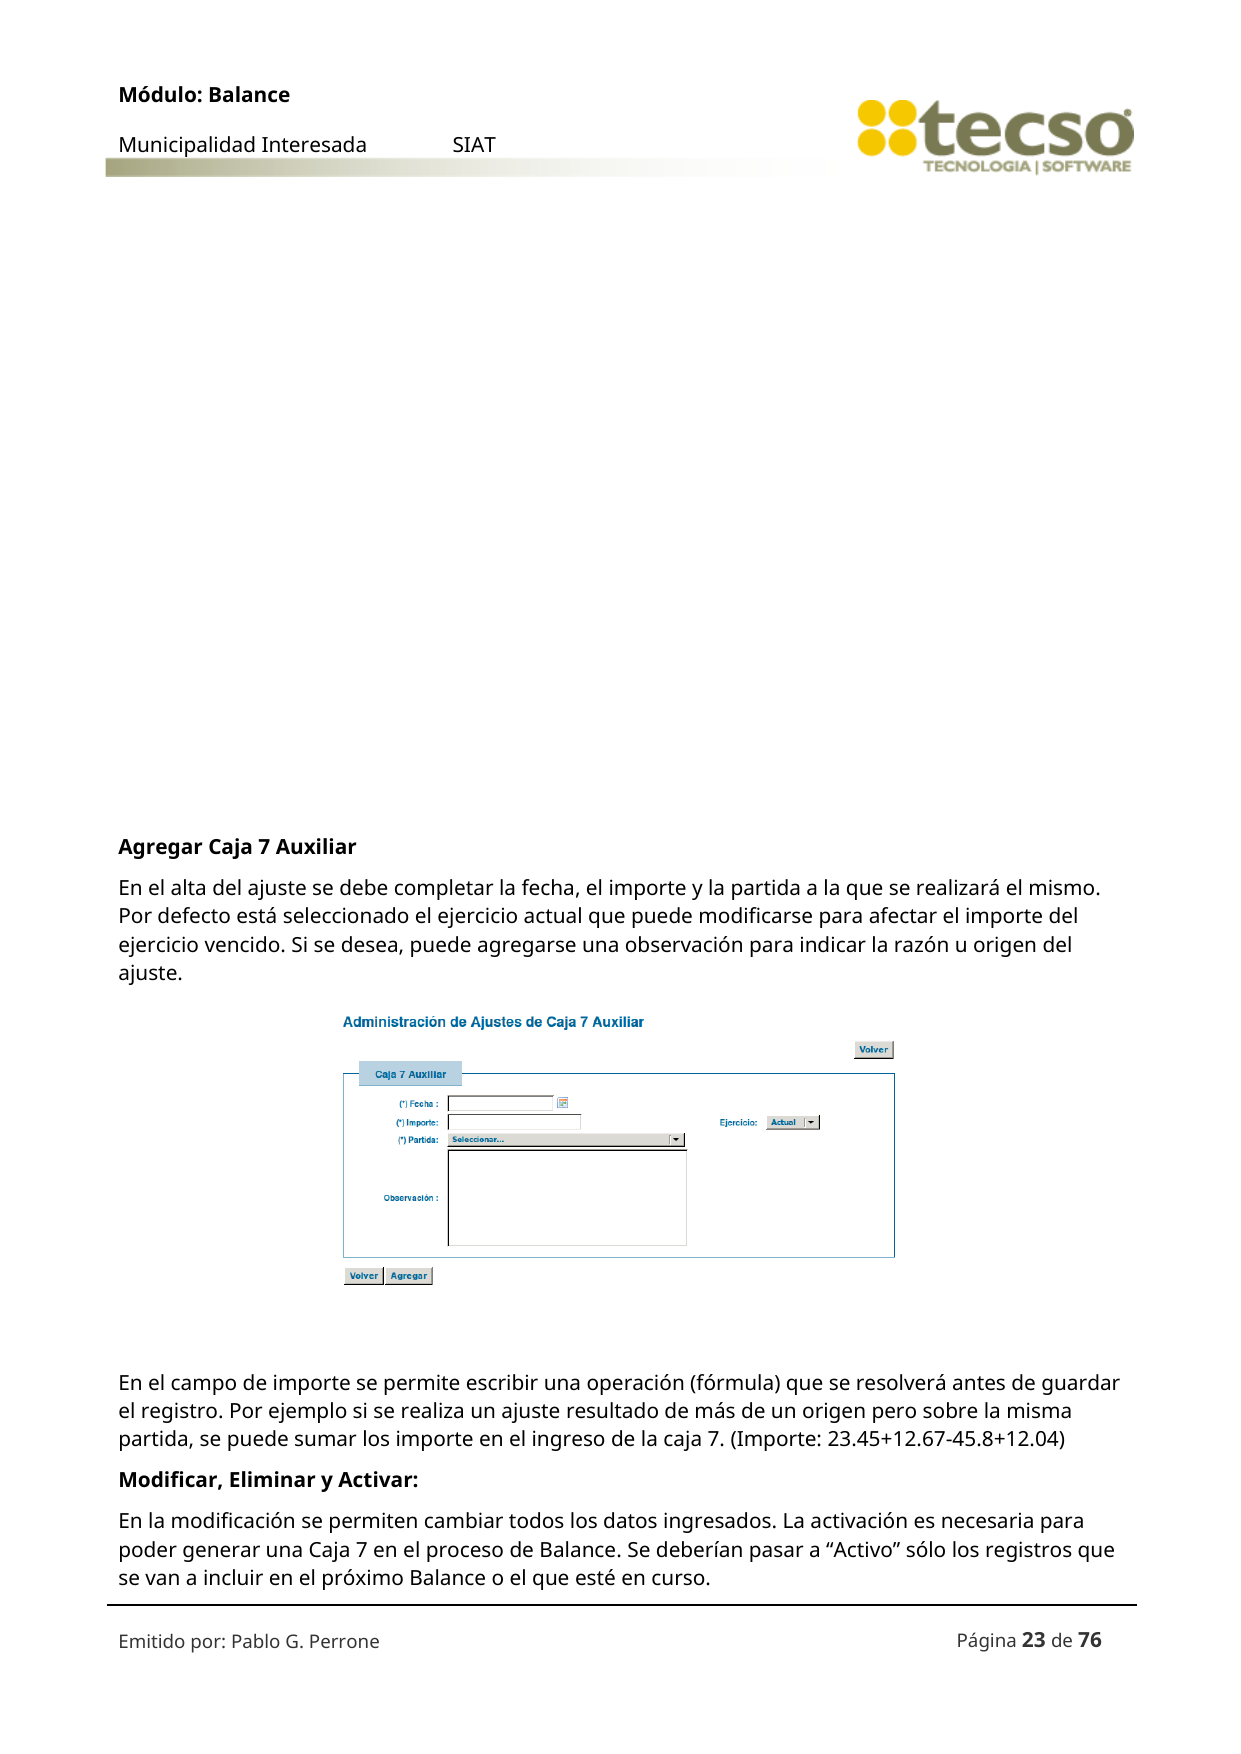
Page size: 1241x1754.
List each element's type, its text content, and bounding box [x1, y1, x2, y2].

text En el campo de importe se permite escribir una operación (fórmula) que se resolverá antes de guardar el registro. Por ejemplo si se realiza un ajuste resultado de más de un origen pero sobre la misma partida, se puede sumar los importe en el ingreso de la caja 7. (Importe: 23.45+12.67-45.8+12.04) [118, 1368, 1122, 1453]
text Modificar, Eliminar y Activar: [118, 1465, 1122, 1494]
text Agregar Caja 7 Auxiliar [118, 832, 1122, 860]
text En el alta del ajuste se debe completar la fecha, el importe y la partida a la que se realizará el mismo. Por defecto está seleccionado el ejercicio actual que puede modificarse para afectar el importe del ejercicio vencido. Si se desea, puede agregarse una observación para indicar la razón u origen del ajuste. [118, 873, 1122, 987]
picture [105, 100, 1134, 177]
picture [332, 1009, 908, 1294]
text En la modificación se permiten cambiar todos los datos ingresados. La activación es necesaria para poder generar una Caja 7 en el proceso de Balance. Se deberían pasar a “Activo” sólo los registros que se van a incluir en el próximo Balance o el que esté en curso. [118, 1506, 1122, 1592]
